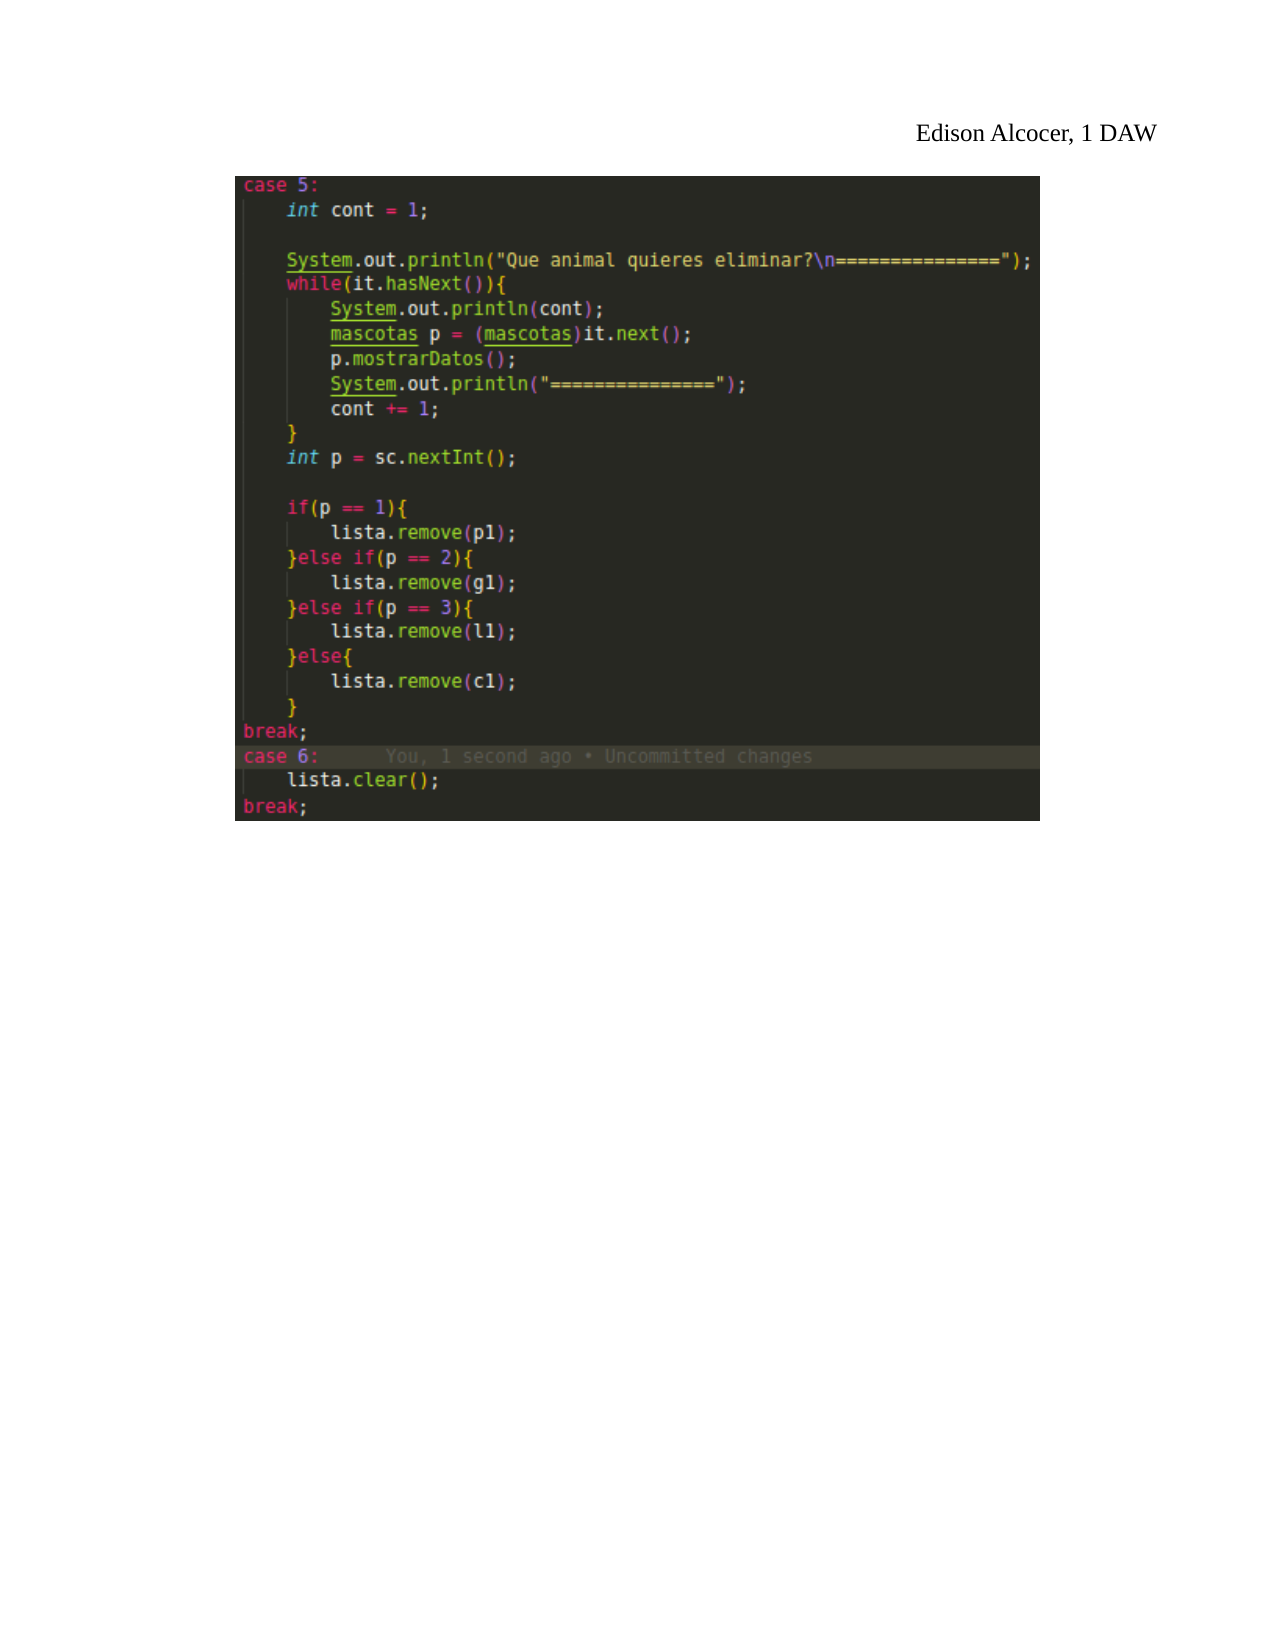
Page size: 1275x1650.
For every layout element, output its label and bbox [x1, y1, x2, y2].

picture [235, 176, 1040, 821]
